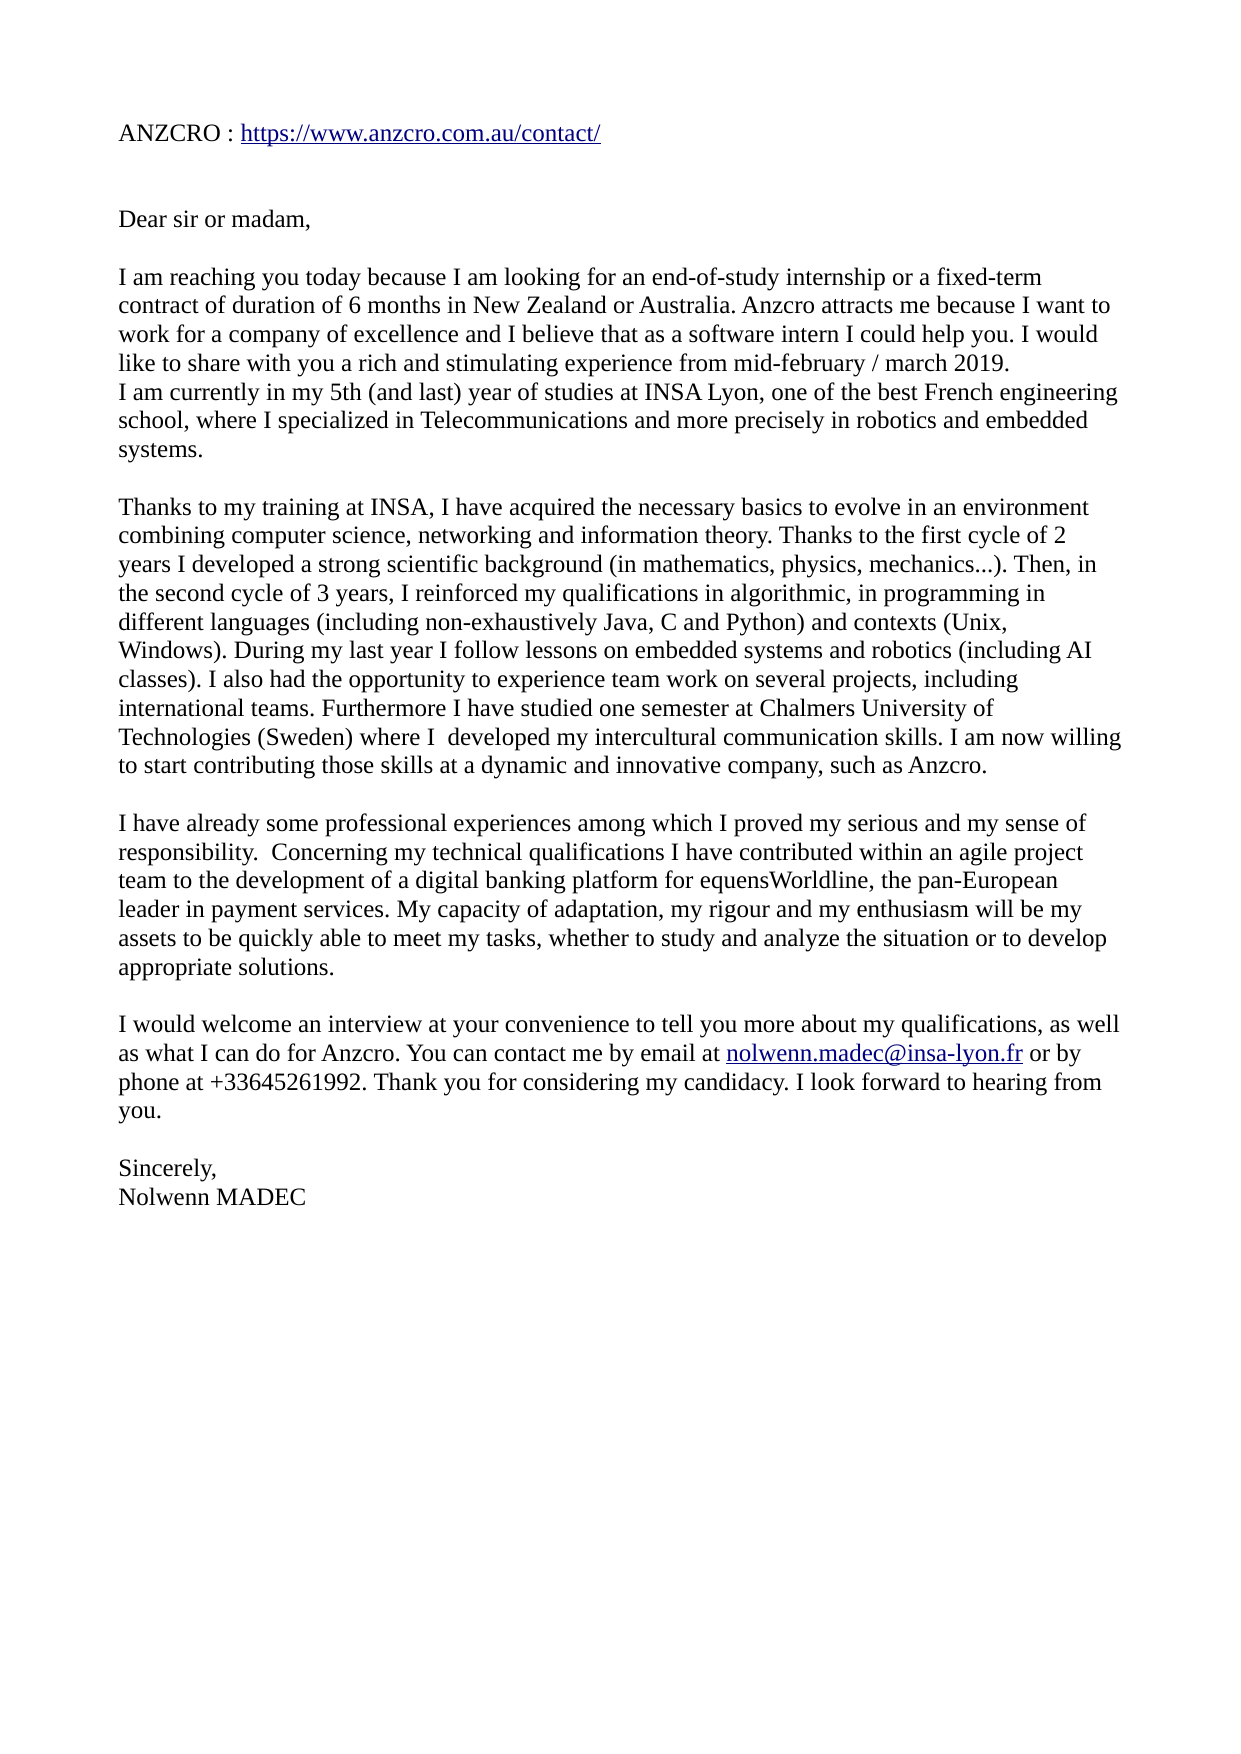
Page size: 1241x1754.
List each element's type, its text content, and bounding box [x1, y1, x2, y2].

text I have already some professional experiences among which I proved my serious and my sense of responsibility. Concerning my technical qualifications I have contributed within an agile project team to the development of a digital banking platform for equensWorldline, the pan-European leader in payment services. My capacity of adaptation, my rigour and my enthusiasm will be my assets to be quickly able to meet my tasks, whether to study and analyze the situation or to develop appropriate solutions. [118, 808, 1122, 981]
text I am reaching you today because I am looking for an end-of-study internship or a fixed-term contract of duration of 6 months in New Zealand or Australia. Anzcro attracts me because I want to work for a company of excellence and I believe that as a software intern I could help you. I would like to share with you a rich and stimulating experience from mid-february / march 2019. [118, 262, 1122, 377]
text Nolwenn MADEC [118, 1182, 1122, 1211]
text Thanks to my training at INSA, I have acquired the necessary basics to evolve in an environment combining computer science, networking and information theory. Thanks to the first cycle of 2 years I developed a strong scientific background (in mathematics, physics, mechanics...). Then, in the second cycle of 3 years, I reinforced my qualifications in algorithmic, in programming in different languages (including non-exhaustively Java, C and Python) and contexts (Unix, Windows). During my last year I follow lessons on embedded systems and robotics (including AI classes). I also had the opportunity to experience team work on several projects, including international teams. Furthermore I have studied one semester at Chalmers University of Technologies (Sweden) where I developed my intercultural communication skills. I am now willing to start contributing those skills at a dynamic and innovative company, such as Anzcro. [118, 492, 1122, 779]
text ANZCRO : https://www.anzcro.com.au/contact/ [118, 118, 1122, 147]
text I would welcome an interview at your convenience to tell you more about my qualifications, as well as what I can do for Anzcro. You can contact me by email at nolwenn.madec@insa-lyon.fr or by phone at +33645261992. Thank you for considering my candidacy. I look forward to hearing from you. [118, 1009, 1122, 1124]
text I am currently in my 5th (and last) year of studies at INSA Lyon, one of the best French engineering school, where I specialized in Telecommunications and more precisely in robotics and embedded systems. [118, 377, 1122, 463]
text Sincerely, [118, 1153, 1122, 1182]
text Dear sir or madam, [118, 204, 1122, 233]
